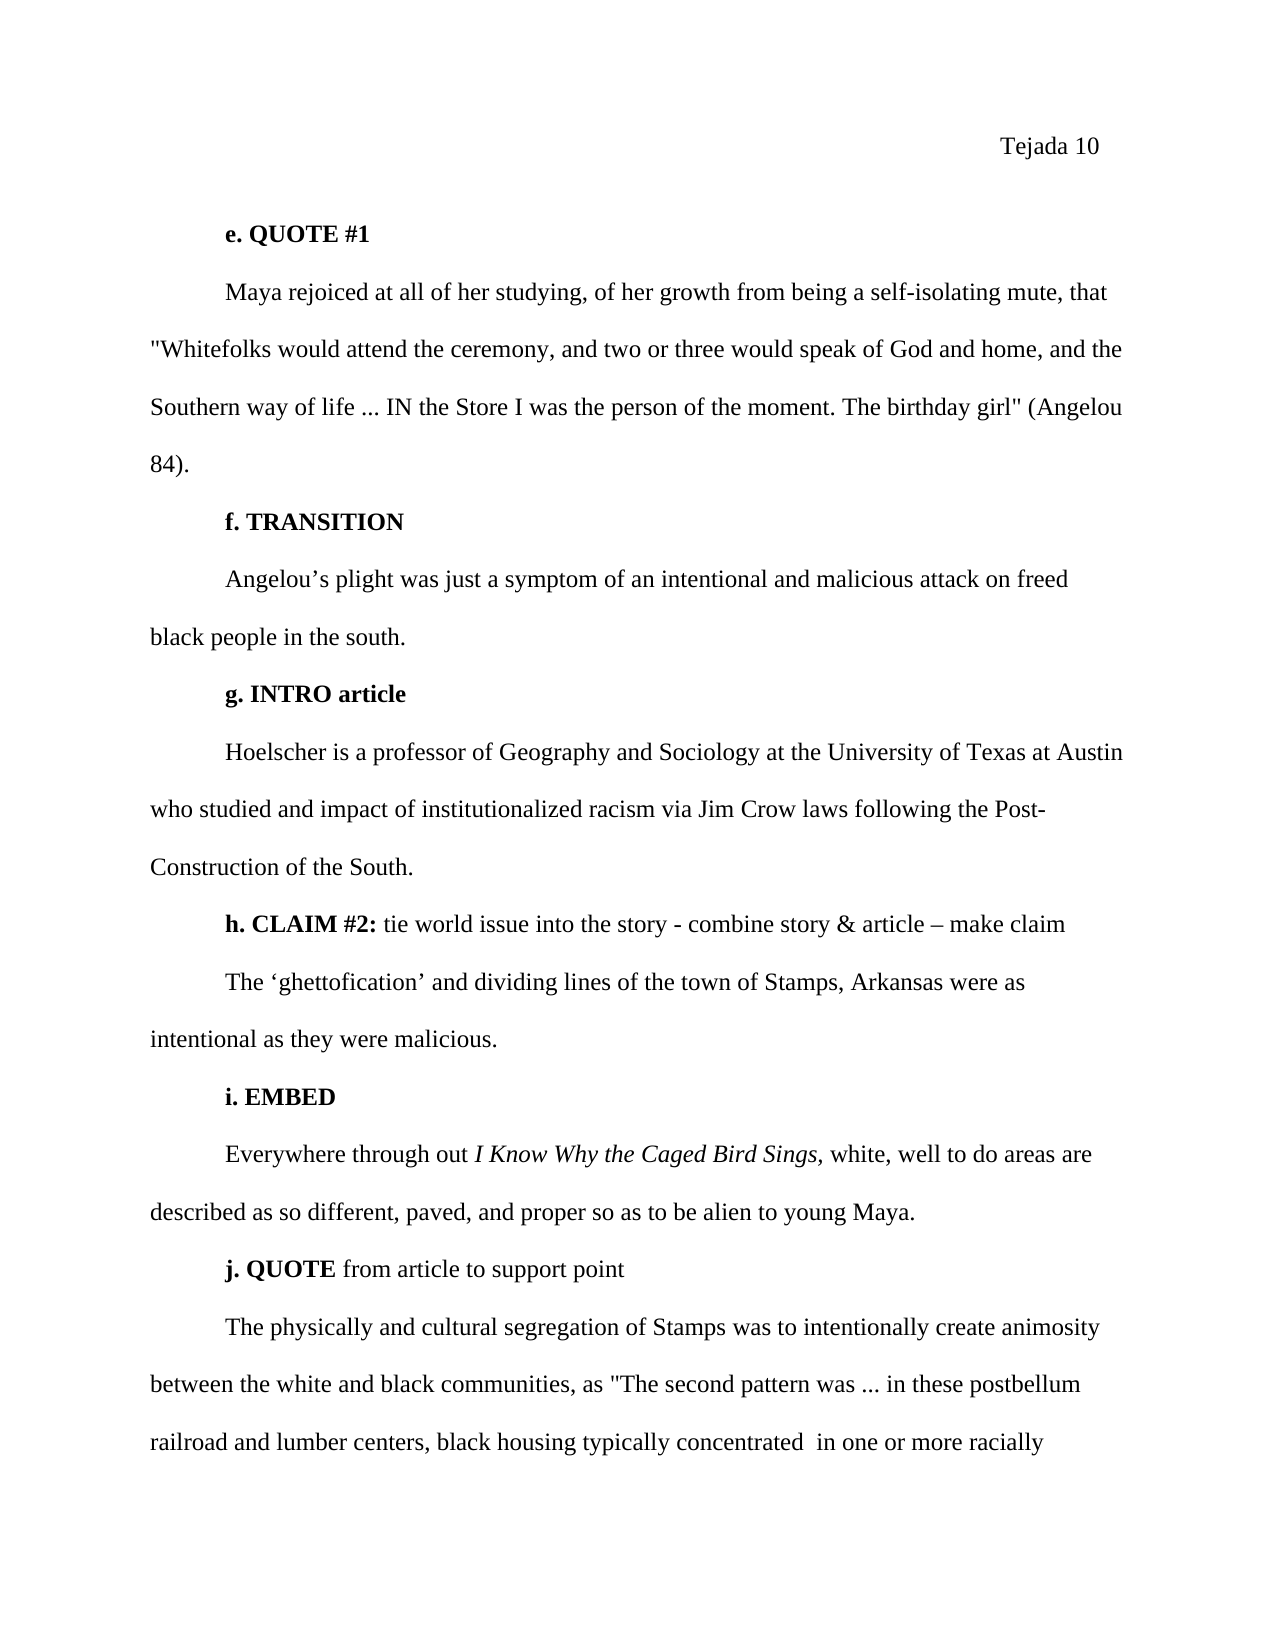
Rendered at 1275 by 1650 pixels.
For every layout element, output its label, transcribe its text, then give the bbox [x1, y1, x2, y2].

text Hoelscher is a professor of Geography and Sociology at the University of Texas at Austin who studied and impact of institutionalized racism via Jim Crow laws following the Post-Construction of the South. [150, 737, 1125, 880]
text Maya rejoiced at all of her studying, of her growth from being a self-isolating mute, that [150, 277, 1125, 305]
text h. CLAIM #2: tie world issue into the story - combine story & article – make claim [150, 909, 1125, 938]
text e. QUOTE #1 [150, 219, 1125, 248]
text j. QUOTE from article to support point [150, 1254, 1125, 1283]
text The ‘ghettofication’ and dividing lines of the town of Stamps, Arkansas were as intentional as they were malicious. [150, 967, 1125, 1053]
text The physically and cultural segregation of Stamps was to intentionally create animosity between the white and black communities, as "The second pattern was ... in these postbellum railroad and lumber centers, black housing typically concentrated in one or more racially [150, 1312, 1125, 1455]
text Angelou’s plight was just a symptom of an intentional and malicious attack on freed black people in the south. [150, 564, 1125, 650]
text "Whitefolks would attend the ceremony, and two or three would speak of God and home, and the Southern way of life ... IN the Store I was the person of the moment. The birthday girl" (Angelou 84). [150, 334, 1125, 478]
text g. INTRO article [150, 679, 1125, 708]
text f. TRANSITION [150, 507, 1125, 535]
text i. EMBED [150, 1082, 1125, 1110]
text Everywhere through out I Know Why the Caged Bird Sings, white, well to do areas are described as so different, paved, and proper so as to be alien to young Maya. [150, 1139, 1125, 1225]
